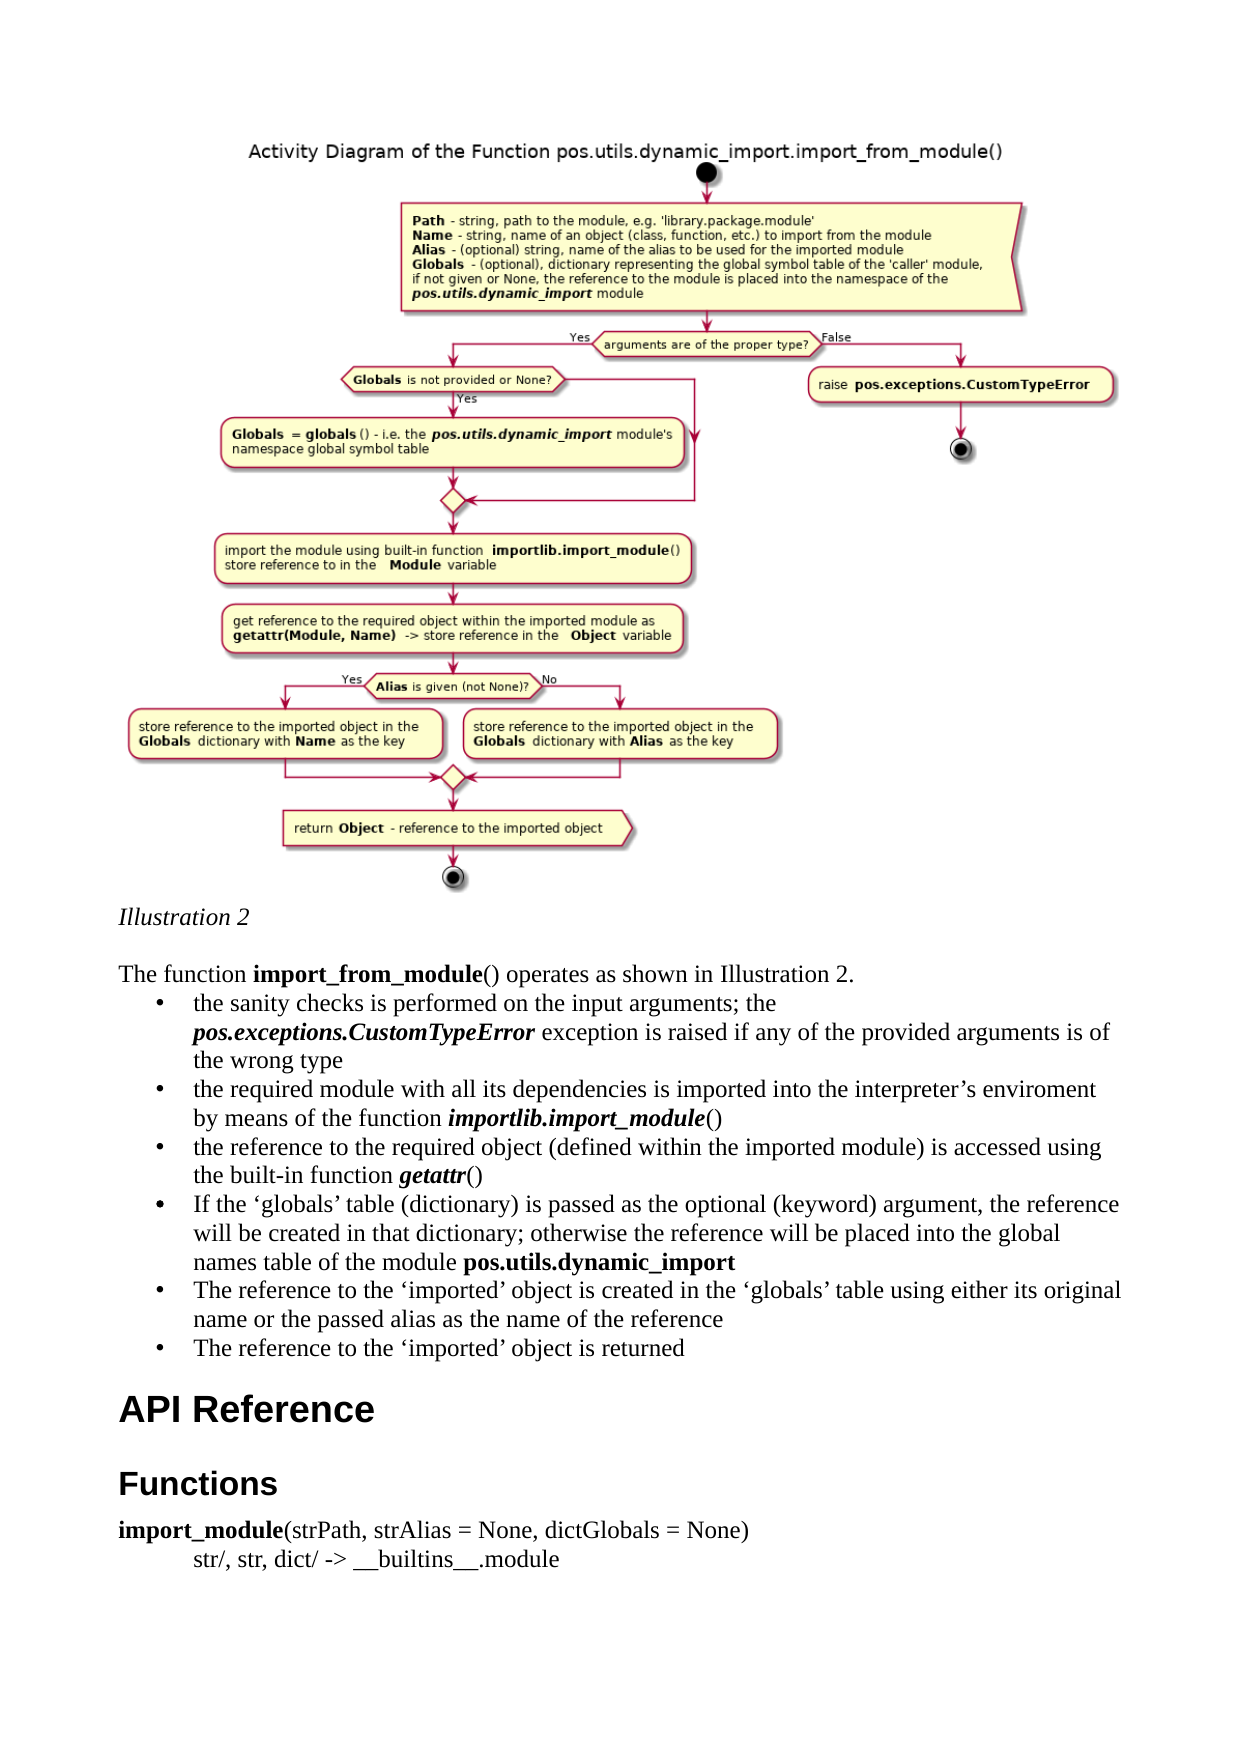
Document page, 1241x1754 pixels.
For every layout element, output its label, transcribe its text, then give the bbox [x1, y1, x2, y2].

list the reference to the required object (defined within the imported module) is accessed using the built-in function getattr() [156, 1132, 1122, 1189]
subtitle API Reference [118, 1387, 1122, 1431]
list the required module with all its dependencies is imported into the interpreter’s enviroment by means of the function importlib.import_module() [156, 1074, 1122, 1132]
text str/, str, dict/ -> __builtins__.module [118, 1544, 1122, 1572]
list The reference to the ‘imported’ object is returned [156, 1333, 1122, 1362]
picture [118, 130, 1123, 897]
text The function import_from_module() operates as shown in Illustration 2. [118, 959, 1122, 988]
list The reference to the ‘imported’ object is created in the ‘globals’ table using either its original name or the passed alias as the name of the reference [156, 1276, 1122, 1333]
subtitle Functions [118, 1464, 1122, 1502]
list If the ‘globals’ table (dictionary) is passed as the optional (keyword) argument, the reference will be created in that dictionary; otherwise the reference will be placed into the global names table of the module pos.utils.dynamic_import [156, 1189, 1122, 1276]
text Illustration 2 [118, 897, 1122, 931]
list the sanity checks is performed on the input arguments; the pos.exceptions.CustomTypeError exception is raised if any of the provided arguments is of the wrong type [156, 988, 1122, 1074]
text import_module(strPath, strAlias = None, dictGlobals = None) [118, 1515, 1122, 1544]
